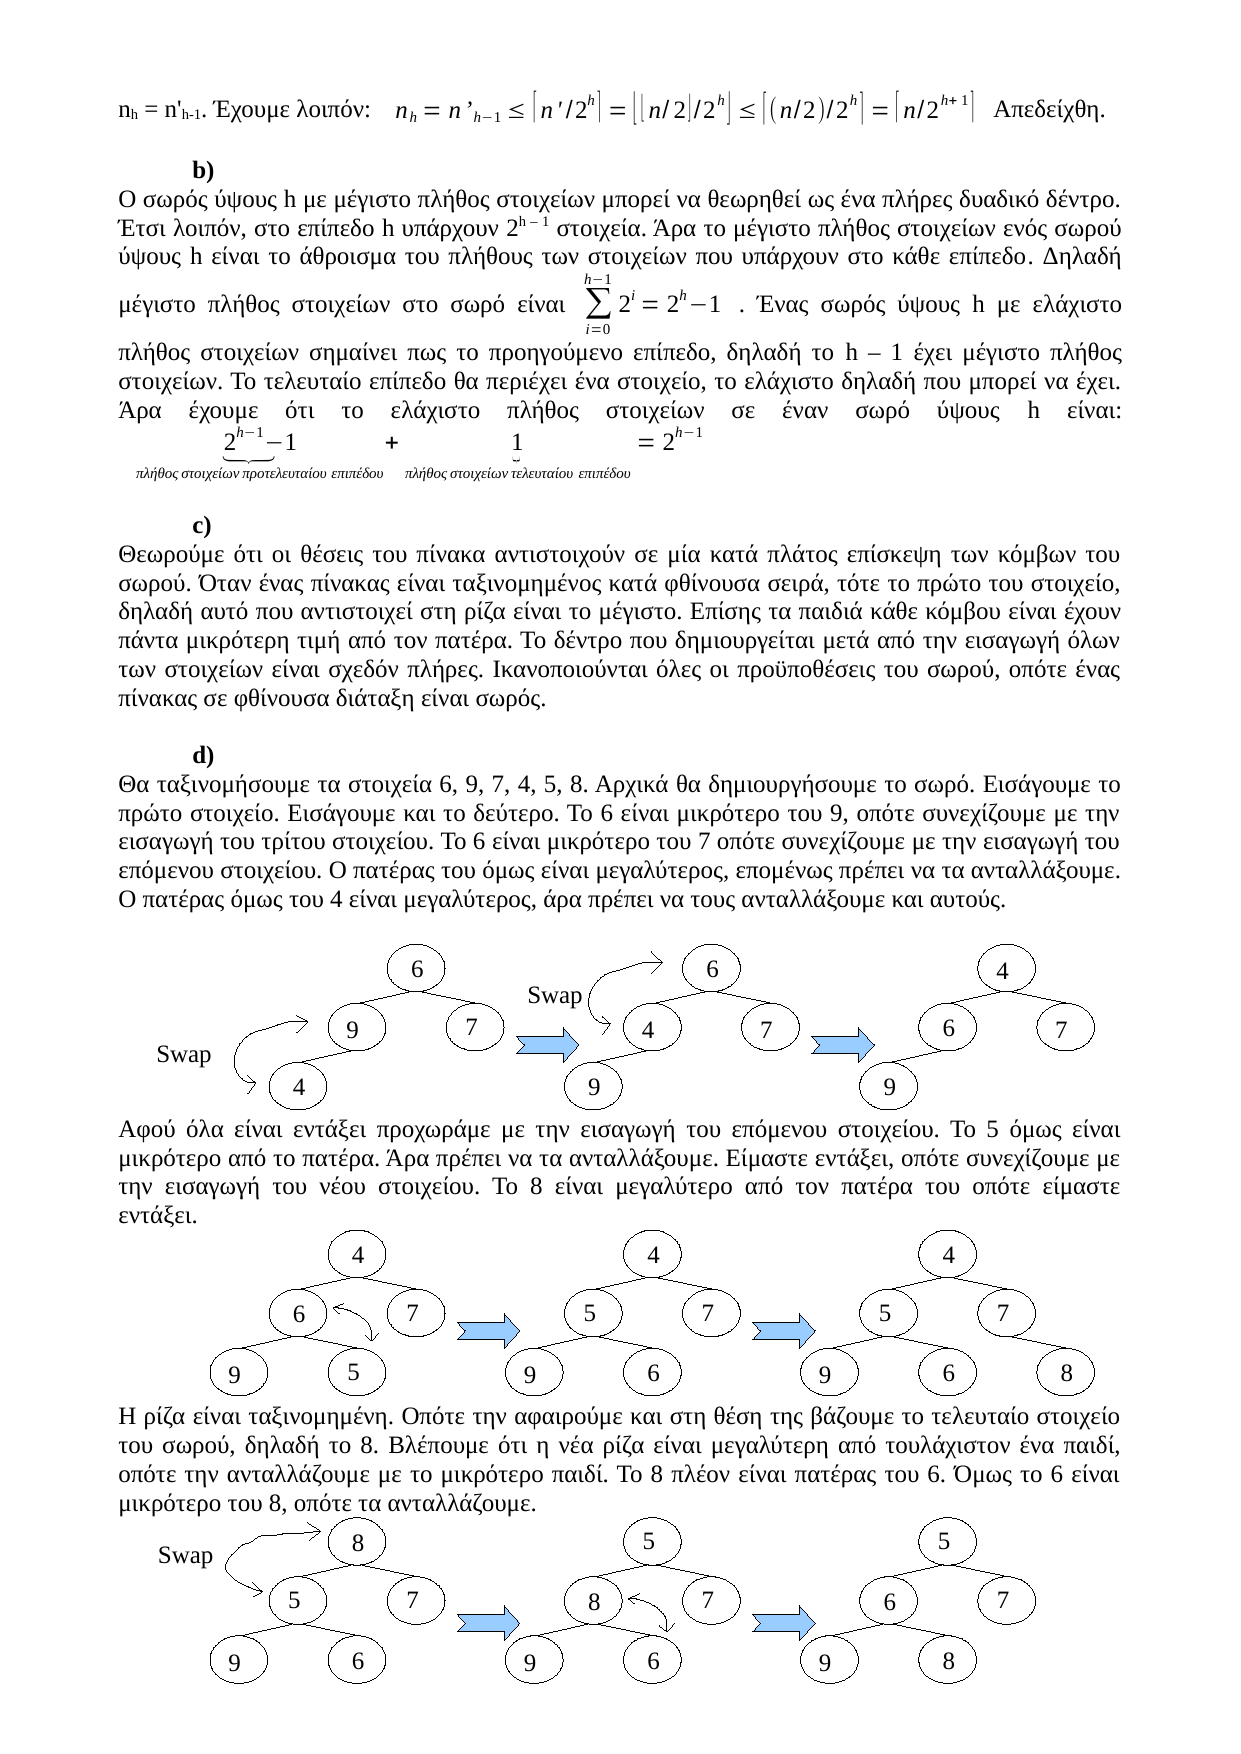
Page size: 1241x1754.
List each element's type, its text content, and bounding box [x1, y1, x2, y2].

text Ο σωρός ύψους h με μέγιστο πλήθος στοιχείων μπορεί να θεωρηθεί ως ένα πλήρες δυαδικό δέντρο. Έτσι λοιπόν, στο επίπεδο h υπάρχουν 2h – 1 στοιχεία. Άρα το μέγιστο πλήθος στοιχείων ενός σωρού ύψους h είναι το άθροισμα του πλήθους των στοιχείων που υπάρχουν στο κάθε επίπεδο. Δηλαδή μέγιστο πλήθος στοιχείων στο σωρό είναι. Ένας σωρός ύψους h με ελάχιστο πλήθος στοιχείων σημαίνει πως το προηγούμενο επίπεδο, δηλαδή το h – 1 έχει μέγιστο πλήθος στοιχείων. Το τελευταίο επίπεδο θα περιέχει ένα στοιχείο, το ελάχιστο δηλαδή που μπορεί να έχει. Άρα έχουμε ότι το ελάχιστο πλήθος στοιχείων σε έναν σωρό ύψους h είναι: [118, 184, 1122, 481]
text b) [118, 155, 1122, 184]
text Αφού όλα είναι εντάξει προχωράμε με την εισαγωγή του επόμενου στοιχείου. Το 5 όμως είναι μικρότερο από το πατέρα. Άρα πρέπει να τα ανταλλάξουμε. Είμαστε εντάξει, οπότε συνεχίζουμε με την εισαγωγή του νέου στοιχείου. Το 8 είναι μεγαλύτερο από τον πατέρα του οπότε είμαστε εντάξει. [118, 1114, 1122, 1229]
text Επαγωγικό βήμα: Θα δείξω ότι αν η σχέση ισχύει για ύψος h-1, θα ισχύει και για h. Έστω nh είναι ο αριθμός των κόμβων στο ύψος h ενός δέντρου Τ, n κόμβων. Έστω τώρα ένα δέντρο Τ' το οποίο προκύπτει όταν από το Τ αφαιρέσουμε όλα τα φύλλα. Θα έχει n' = n – n0 κόμβους. Όμως από την επαγωγική βάση γνωρίζουμε ότι n0 = , άρα n' = n -=Παρατηρούμε ότι οι κόμβοι που βρίσκονταν στο ύψος h του δέντρου Τ ανέβηκαν ένα επίπεδο και βρίσκονται στο ύψος h-1 του δέντρου Τ'. Ορίζοντας με n'h-1 τον αριθμό των κόμβων στο ύψος h-1 του δέντρου Τ', έχουμε nh = n'h-1. Έχουμε λοιπόν: Απεδείχθη. [118, 90, 1122, 126]
text Η ρίζα είναι ταξινομημένη. Οπότε την αφαιρούμε και στη θέση της βάζουμε το τελευταίο στοιχείο του σωρού, δηλαδή το 8. Βλέπουμε ότι η νέα ρίζα είναι μεγαλύτερη από τουλάχιστον ένα παιδί, οπότε την ανταλλάζουμε με το μικρότερο παιδί. Το 8 πλέον είναι πατέρας του 6. Όμως το 6 είναι μικρότερο του 8, οπότε τα ανταλλάζουμε. [118, 1401, 1122, 1516]
text Θα ταξινομήσουμε τα στοιχεία 6, 9, 7, 4, 5, 8. Αρχικά θα δημιουργήσουμε το σωρό. Εισάγουμε το πρώτο στοιχείο. Εισάγουμε και το δεύτερο. Το 6 είναι μικρότερο του 9, οπότε συνεχίζουμε με την εισαγωγή του τρίτου στοιχείου. Το 6 είναι μικρότερο του 7 οπότε συνεχίζουμε με την εισαγωγή του επόμενου στοιχείου. Ο πατέρας του όμως είναι μεγαλύτερος, επομένως πρέπει να τα ανταλλάξουμε. Ο πατέρας όμως του 4 είναι μεγαλύτερος, άρα πρέπει να τους ανταλλάξουμε και αυτούς. [118, 769, 1122, 913]
text Θεωρούμε ότι οι θέσεις του πίνακα αντιστοιχούν σε μία κατά πλάτος επίσκεψη των κόμβων του σωρού. Όταν ένας πίνακας είναι ταξινομημένος κατά φθίνουσα σειρά, τότε το πρώτο του στοιχείο, δηλαδή αυτό που αντιστοιχεί στη ρίζα είναι το μέγιστο. Επίσης τα παιδιά κάθε κόμβου είναι έχουν πάντα μικρότερη τιμή από τον πατέρα. Το δέντρο που δημιουργείται μετά από την εισαγωγή όλων των στοιχείων είναι σχεδόν πλήρες. Ικανοποιούνται όλες οι προϋποθέσεις του σωρού, οπότε ένας πίνακας σε φθίνουσα διάταξη είναι σωρός. [118, 539, 1122, 711]
text d) [118, 740, 1122, 769]
text c) [118, 510, 1122, 539]
